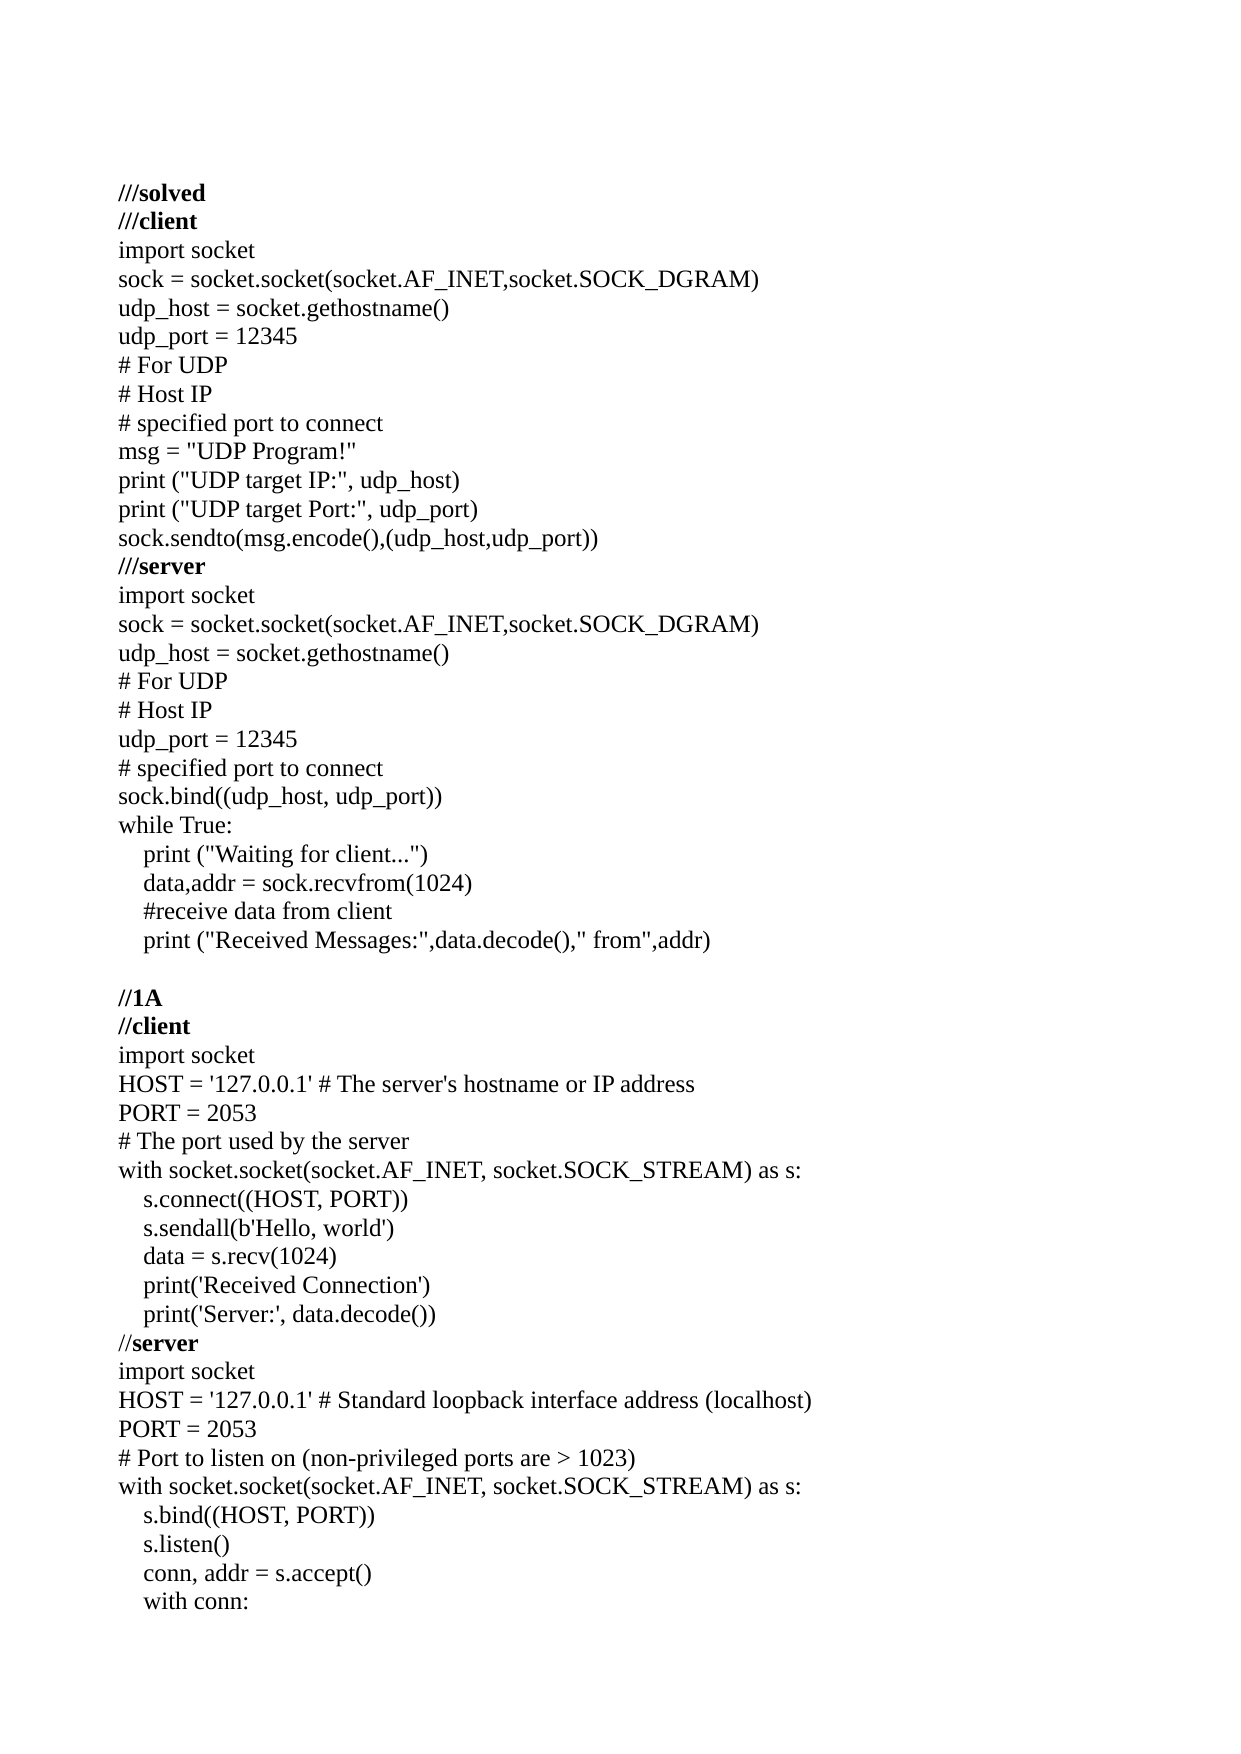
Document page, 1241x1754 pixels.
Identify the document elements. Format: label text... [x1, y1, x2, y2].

text data = s.recv(1024) [118, 1241, 1122, 1270]
text s.sendall(b'Hello, world') [118, 1213, 1122, 1241]
text msg = "UDP Program!" [118, 436, 1122, 465]
text print ("UDP target Port:", udp_port) [118, 494, 1122, 523]
text //server [118, 1328, 1122, 1356]
text sock = socket.socket(socket.AF_INET,socket.SOCK_DGRAM) [118, 609, 1122, 638]
text # specified port to connect [118, 753, 1122, 781]
text # For UDP [118, 350, 1122, 379]
text sock.sendto(msg.encode(),(udp_host,udp_port)) [118, 523, 1122, 551]
text data,addr = sock.recvfrom(1024) [118, 868, 1122, 896]
text #receive data from client [118, 896, 1122, 925]
text with socket.socket(socket.AF_INET, socket.SOCK_STREAM) as s: [118, 1471, 1122, 1500]
text # Host IP [118, 695, 1122, 724]
text s.connect((HOST, PORT)) [118, 1184, 1122, 1213]
text # For UDP [118, 666, 1122, 695]
text udp_port = 12345 [118, 321, 1122, 350]
text udp_port = 12345 [118, 724, 1122, 753]
text PORT = 2053 [118, 1414, 1122, 1443]
text sock = socket.socket(socket.AF_INET,socket.SOCK_DGRAM) [118, 264, 1122, 293]
text PORT = 2053 [118, 1098, 1122, 1126]
text import socket [118, 1040, 1122, 1069]
text # Host IP [118, 379, 1122, 408]
text //1A [118, 983, 1122, 1011]
text import socket [118, 1356, 1122, 1385]
text import socket [118, 580, 1122, 609]
text print('Received Connection') [118, 1270, 1122, 1299]
text sock.bind((udp_host, udp_port)) [118, 781, 1122, 810]
text ///solved [118, 178, 1122, 206]
text s.listen() [118, 1529, 1122, 1558]
text print ("UDP target IP:", udp_host) [118, 465, 1122, 494]
text HOST = '127.0.0.1' # Standard loopback interface address (localhost) [118, 1385, 1122, 1414]
text with conn: [118, 1586, 1122, 1615]
text while True: [118, 810, 1122, 839]
text udp_host = socket.gethostname() [118, 293, 1122, 321]
text with socket.socket(socket.AF_INET, socket.SOCK_STREAM) as s: [118, 1155, 1122, 1184]
text HOST = '127.0.0.1' # The server's hostname or IP address [118, 1069, 1122, 1098]
text ///client [118, 206, 1122, 235]
text //client [118, 1011, 1122, 1040]
text print ("Received Messages:",data.decode()," from",addr) [118, 925, 1122, 954]
text # specified port to connect [118, 408, 1122, 436]
text udp_host = socket.gethostname() [118, 638, 1122, 666]
text print('Server:', data.decode()) [118, 1299, 1122, 1328]
text s.bind((HOST, PORT)) [118, 1500, 1122, 1529]
text # Port to listen on (non-privileged ports are > 1023) [118, 1443, 1122, 1471]
text conn, addr = s.accept() [118, 1558, 1122, 1586]
text ///server [118, 551, 1122, 580]
text import socket [118, 235, 1122, 264]
text print ("Waiting for client...") [118, 839, 1122, 868]
text # The port used by the server [118, 1126, 1122, 1155]
